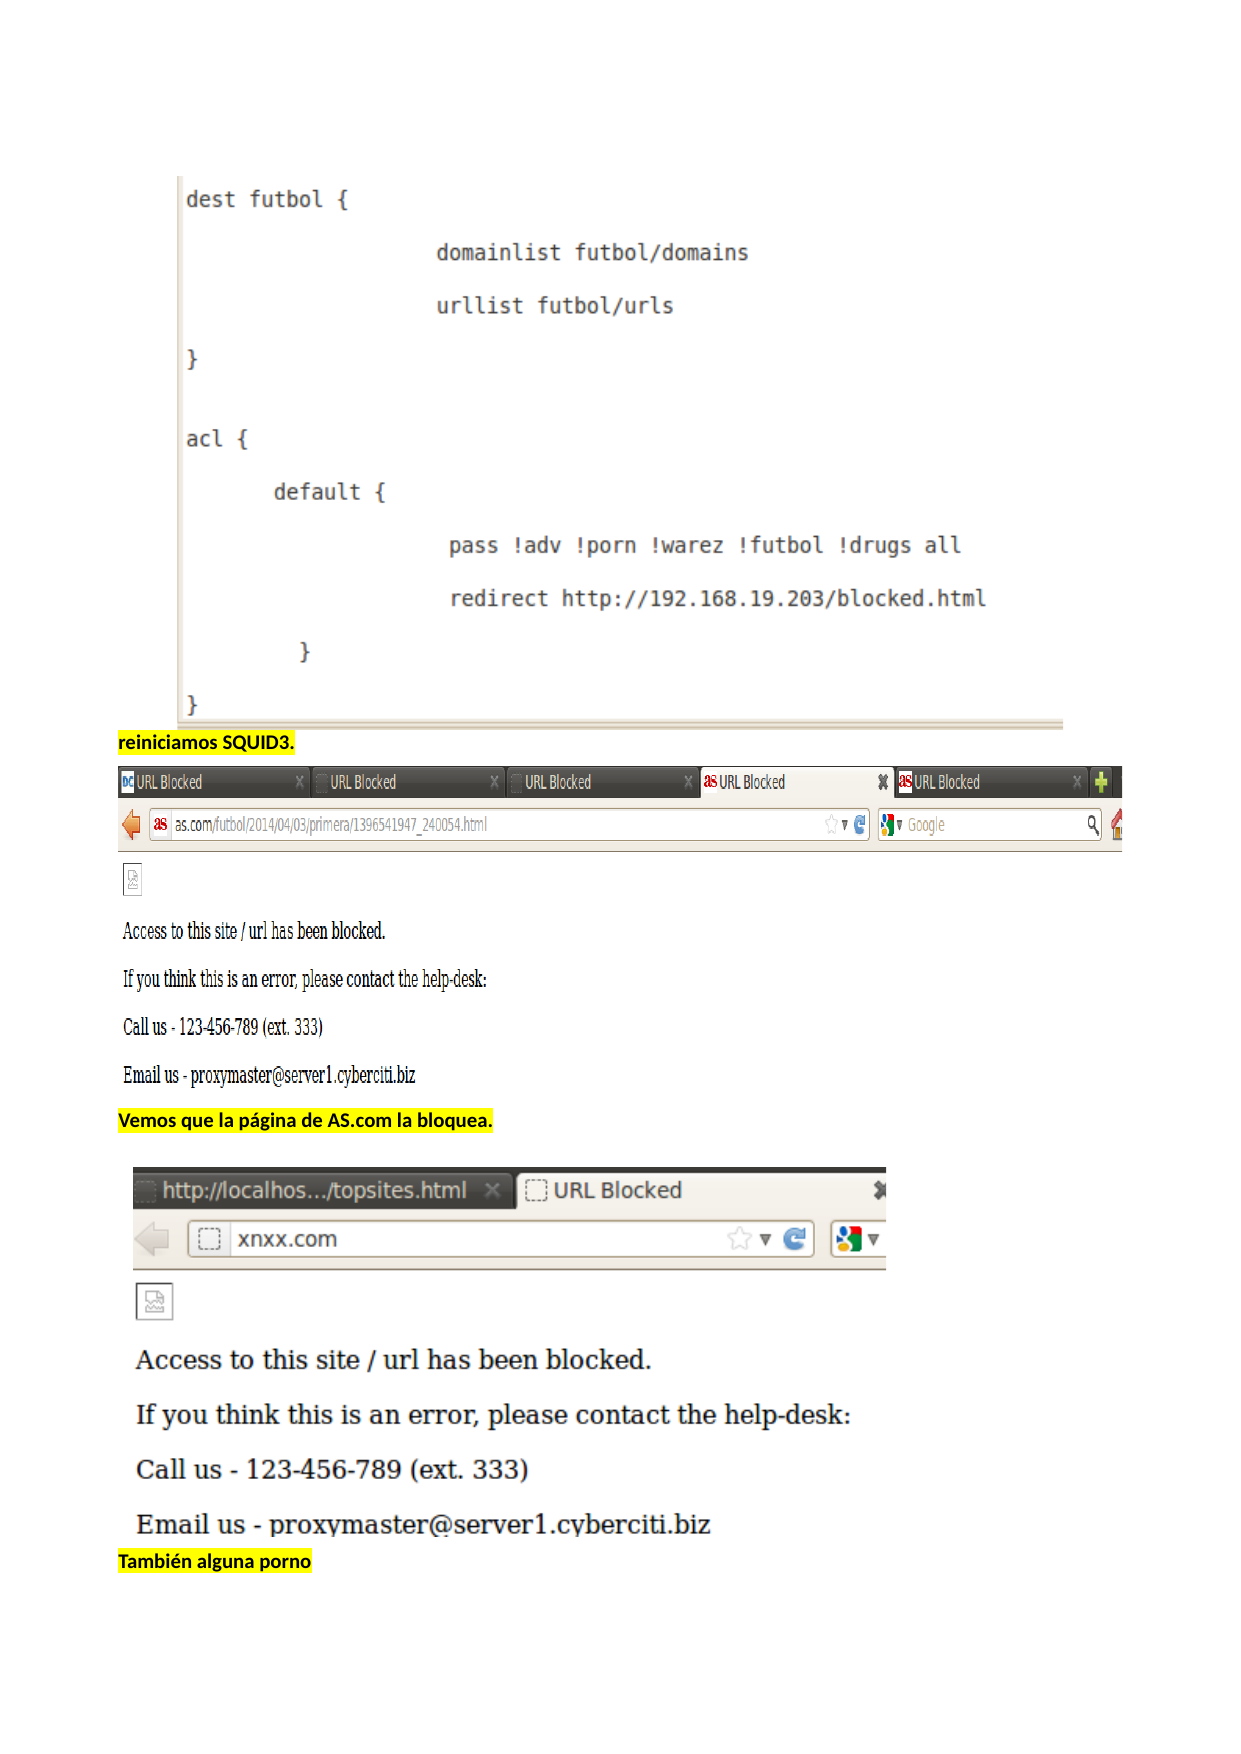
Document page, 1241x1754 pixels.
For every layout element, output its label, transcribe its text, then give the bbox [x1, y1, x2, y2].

text reiniciamos SQUID3. [118, 176, 1122, 755]
picture [133, 1167, 887, 1537]
text También alguna porno [118, 1548, 1122, 1573]
picture [118, 766, 1123, 1108]
text Vemos que la página de AS.com la bloquea. [118, 1108, 1122, 1133]
picture [177, 176, 1064, 730]
